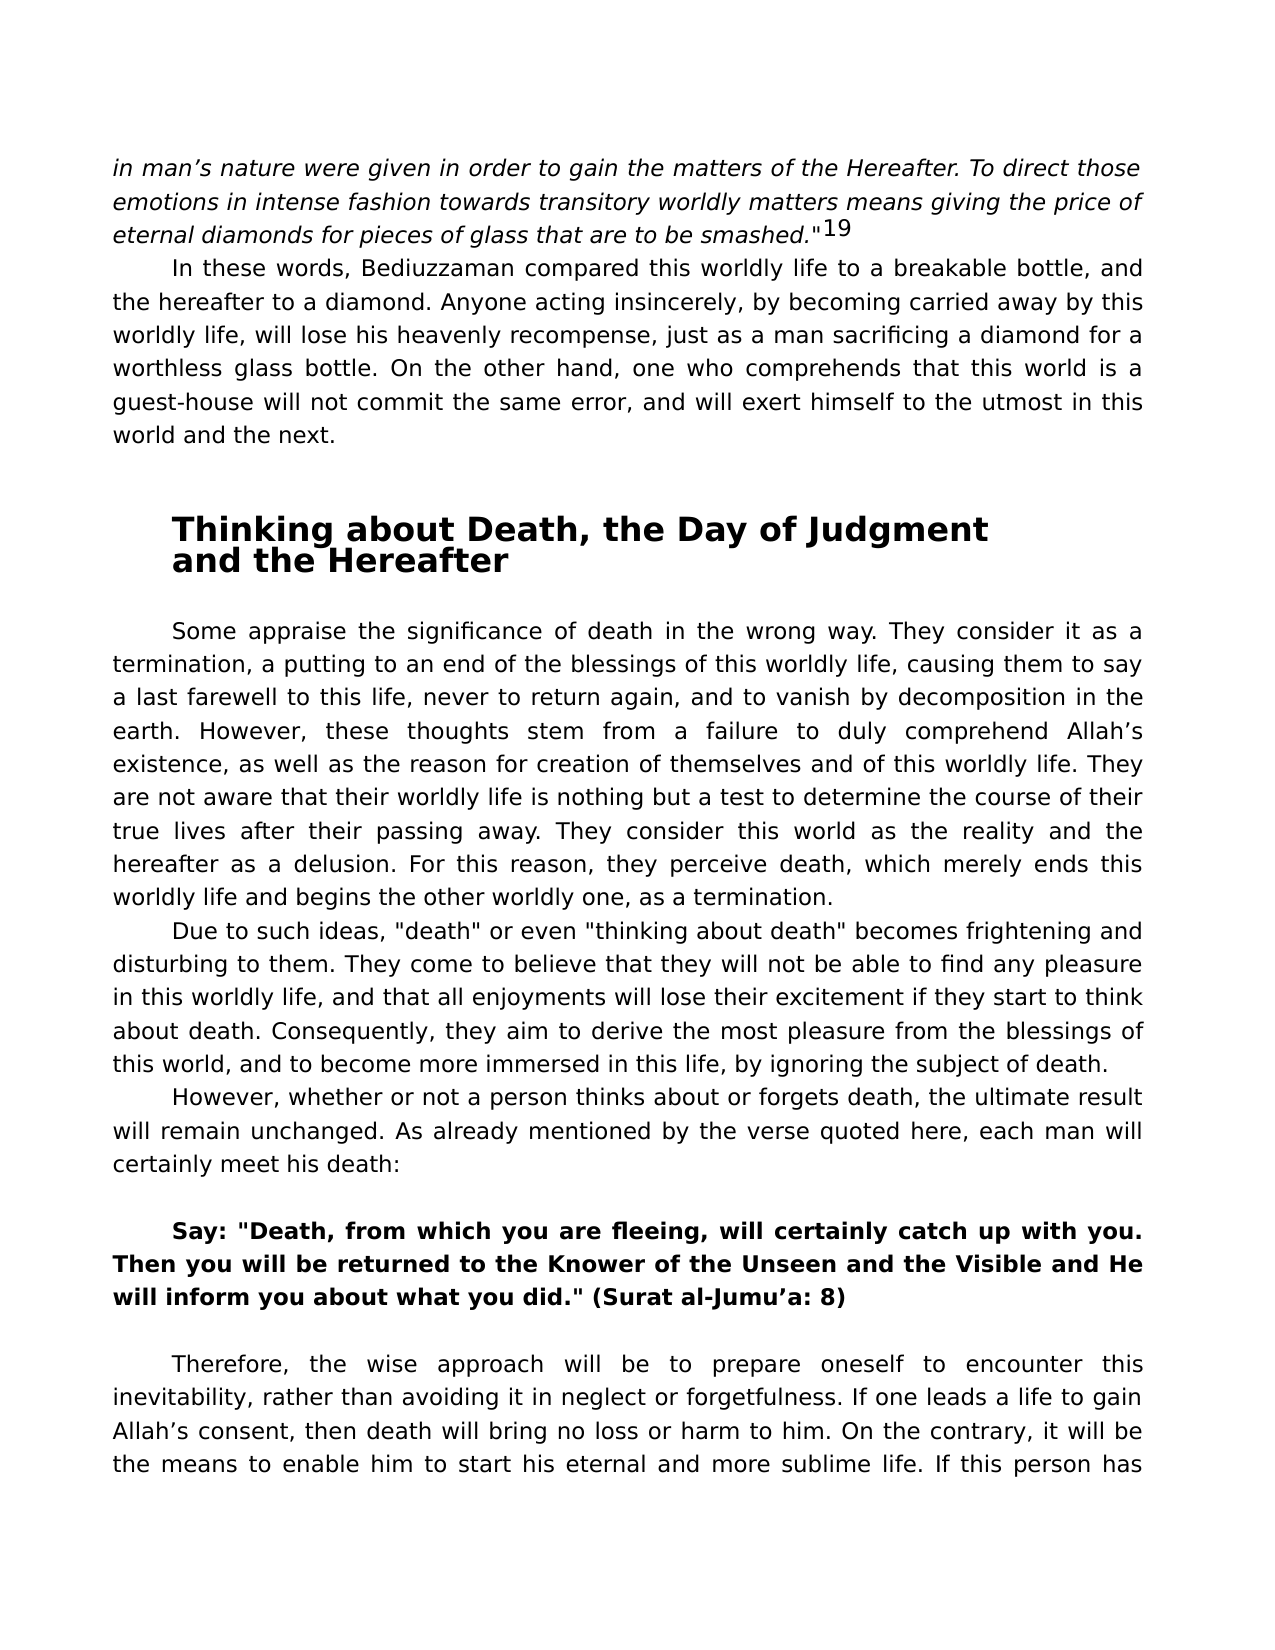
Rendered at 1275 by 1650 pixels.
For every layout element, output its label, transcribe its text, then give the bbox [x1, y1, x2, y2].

text Judgment [810, 517, 1145, 548]
text In these words, Bediuzzaman compared this worldly life to a breakable bottle, and the hereafter to a diamond. Anyone acting insincerely, by becoming carried away by this worldly life, will lose his heavenly recompense, just as a man sacrificing a diamond for a worthless glass bottle. On the other hand, one who comprehends that this world is a guest-house will not commit the same error, and will exert himself to the utmost in this world and the next. [112, 250, 1145, 450]
text Thinking about Death, the Day of [112, 517, 811, 548]
text and the Hereafter [112, 548, 1145, 579]
text Therefore, the wise approach will be to prepare oneself to encounter this inevitability, rather than avoiding it in neglect or forgetfulness. If one leads a life to gain Allah’s consent, then death will bring no loss or harm to him. On the contrary, it will be the means to enable him to start his eternal and more sublime life. If this person has [112, 1346, 1145, 1479]
text Some appraise the significance of death in the wrong way. They consider it as a termination, a putting to an end of the blessings of this worldly life, causing them to say a last farewell to this life, never to return again, and to vanish by decomposition in the earth. However, these thoughts stem from a failure to duly comprehend Allah’s existence, as well as the reason for creation of themselves and of this worldly life. They are not aware that their worldly life is nothing but a test to determine the course of their true lives after their passing away. They consider this world as the reality and the hereafter as a delusion. For this reason, they perceive death, which merely ends this worldly life and begins the other worldly one, as a termination. [112, 612, 1145, 912]
text However, whether or not a person thinks about or forgets death, the ultimate result will remain unchanged. As already mentioned by the verse quoted here, each man will certainly meet his death: [112, 1079, 1145, 1179]
text Due to such ideas, "death" or even "thinking about death" becomes frightening and disturbing to them. They come to believe that they will not be able to find any pleasure in this worldly life, and that all enjoyments will lose their excitement if they start to think about death. Consequently, they aim to derive the most pleasure from the blessings of this world, and to become more immersed in this life, by ignoring the subject of death. [112, 912, 1145, 1079]
text in man’s nature were given in order to gain the matters of the Hereafter. To direct those emotions in intense fashion towards transitory worldly matters means giving the price of eternal diamonds for pieces of glass that are to be smashed."19 [112, 150, 1145, 250]
text Say: "Death, from which you are fleeing, will certainly catch up with you. Then you will be returned to the Knower of the Unseen and the Visible and He will inform you about what you did." (Surat al-Jumu’a: 8) [112, 1212, 1145, 1312]
